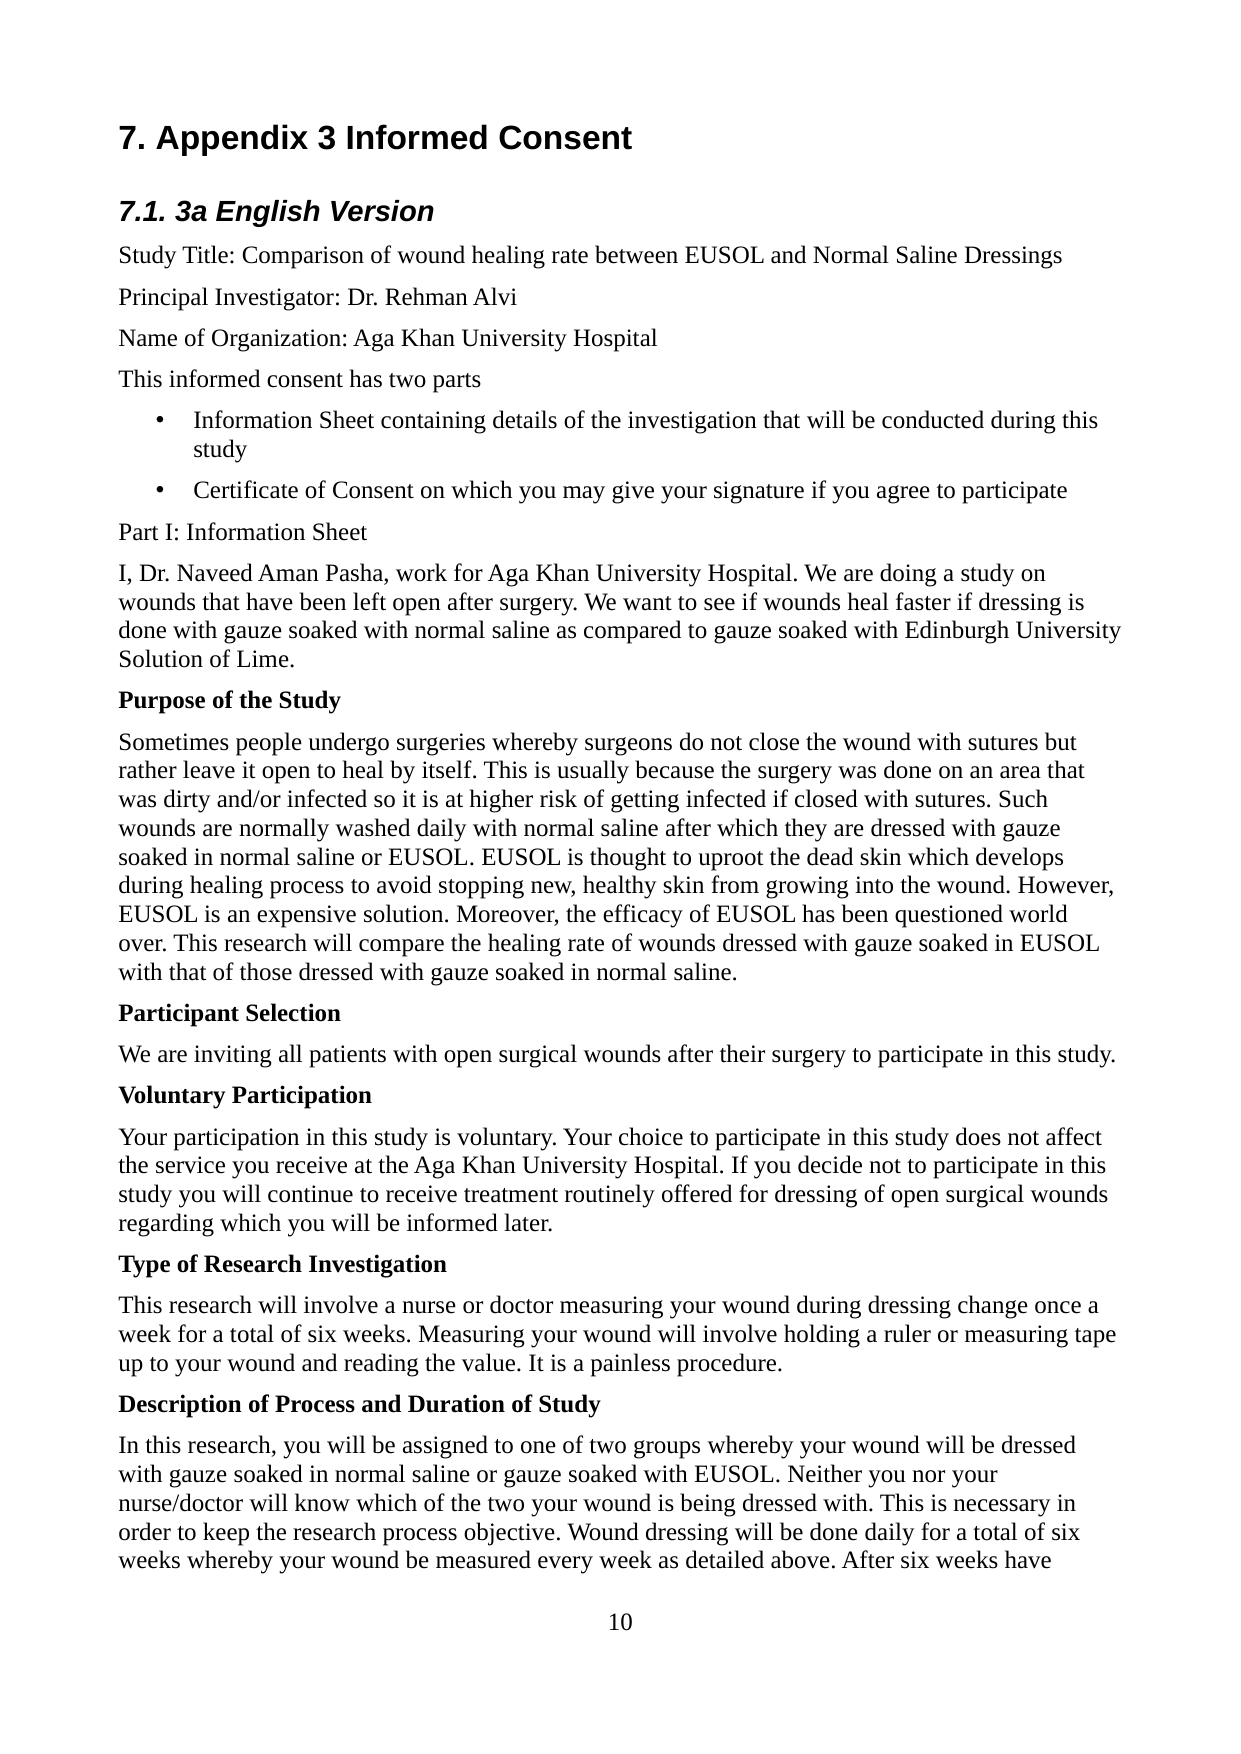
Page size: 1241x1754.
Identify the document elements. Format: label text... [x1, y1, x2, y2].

text Voluntary Participation [118, 1080, 1122, 1109]
list Certificate of Consent on which you may give your signature if you agree to participate [156, 475, 1122, 504]
text Participant Selection [118, 998, 1122, 1027]
subtitle 3a English Version [118, 194, 1122, 228]
text Type of Research Investigation [118, 1249, 1122, 1278]
text We are inviting all patients with open surgical wounds after their surgery to participate in this study. [118, 1039, 1122, 1068]
text Part I: Information Sheet [118, 517, 1122, 545]
text Study Title: Comparison of wound healing rate between EUSOL and Normal Saline Dressings [118, 240, 1122, 269]
subtitle Appendix 3 Informed Consent [118, 118, 1122, 157]
text In this research, you will be assigned to one of two groups whereby your wound will be dressed with gauze soaked in normal saline or gauze soaked with EUSOL. Neither you nor your nurse/doctor will know which of the two your wound is being dressed with. This is necessary in order to keep the research process objective. Wound dressing will be done daily for a total of six weeks whereby your wound be measured every week as detailed above. After six weeks have [118, 1430, 1122, 1574]
text This research will involve a nurse or doctor measuring your wound during dressing change once a week for a total of six weeks. Measuring your wound will involve holding a ruler or measuring tape up to your wound and reading the value. It is a painless procedure. [118, 1290, 1122, 1377]
text Purpose of the Study [118, 685, 1122, 714]
text I, Dr. Naveed Aman Pasha, work for Aga Khan University Hospital. We are doing a study on wounds that have been left open after surgery. We want to see if wounds heal faster if dressing is done with gauze soaked with normal saline as compared to gauze soaked with Edinburgh University Solution of Lime. [118, 558, 1122, 673]
text Sometimes people undergo surgeries whereby surgeons do not close the wound with sutures but rather leave it open to heal by itself. This is usually because the surgery was done on an area that was dirty and/or infected so it is at higher risk of getting infected if closed with sutures. Such wounds are normally washed daily with normal saline after which they are dressed with gauze soaked in normal saline or EUSOL. EUSOL is thought to uproot the dead skin which develops during healing process to avoid stopping new, healthy skin from growing into the wound. However, EUSOL is an expensive solution. Moreover, the efficacy of EUSOL has been questioned world over. This research will compare the healing rate of wounds dressed with gauze soaked in EUSOL with that of those dressed with gauze soaked in normal saline. [118, 727, 1122, 985]
list Information Sheet containing details of the investigation that will be conducted during this study [156, 405, 1122, 463]
text Principal Investigator: Dr. Rehman Alvi [118, 282, 1122, 310]
text This informed consent has two parts [118, 364, 1122, 393]
text Description of Process and Duration of Study [118, 1389, 1122, 1418]
text Name of Organization: Aga Khan University Hospital [118, 323, 1122, 352]
text Your participation in this study is voluntary. Your choice to participate in this study does not affect the service you receive at the Aga Khan University Hospital. If you decide not to participate in this study you will continue to receive treatment routinely offered for dressing of open surgical wounds regarding which you will be informed later. [118, 1122, 1122, 1237]
